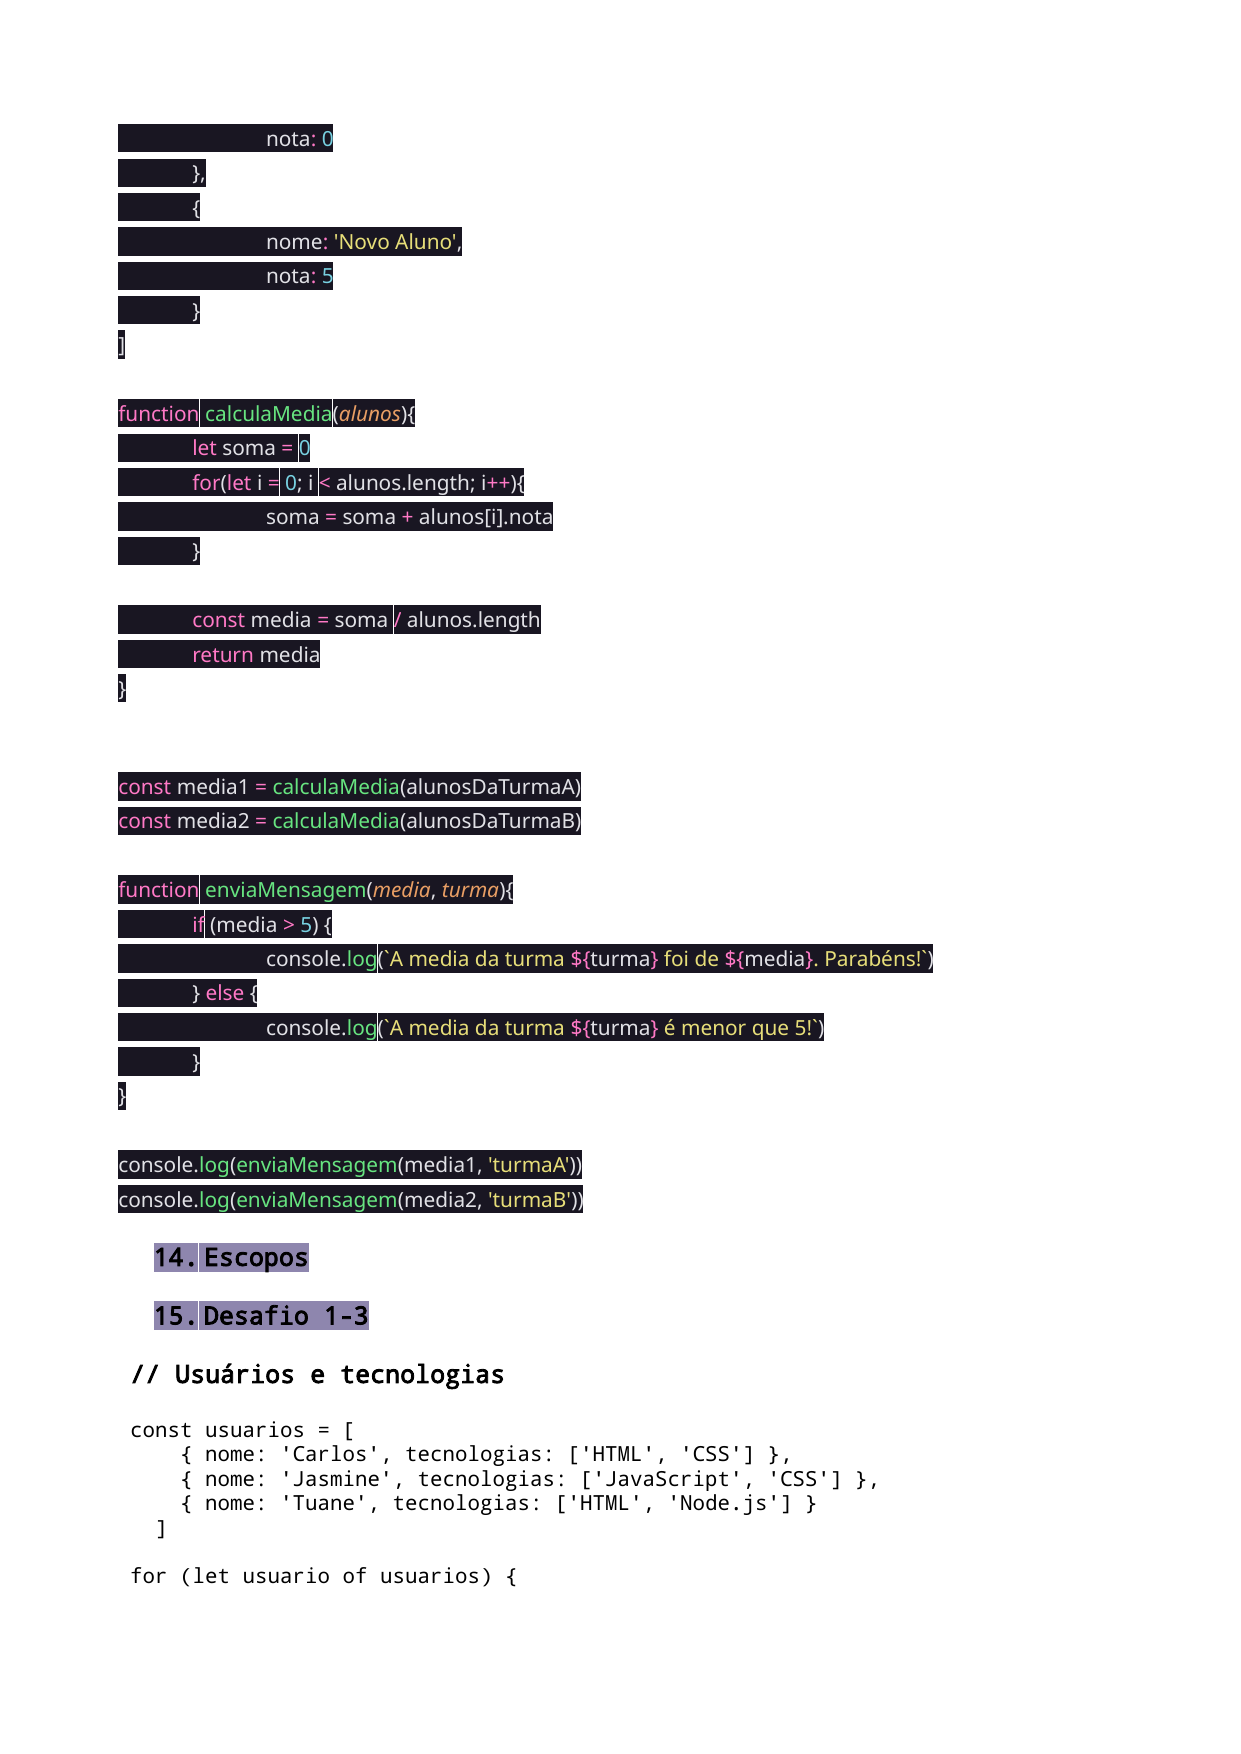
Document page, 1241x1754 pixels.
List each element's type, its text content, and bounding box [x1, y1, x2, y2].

text function calculaMedia(alunos){ [118, 393, 1122, 427]
text const media = soma / alunos.length [118, 599, 1122, 634]
text const usuarios = [ [130, 1418, 1122, 1442]
text const media2 = calculaMedia(alunosDaTurmaB) [118, 801, 1122, 835]
text for(let i = 0; i < alunos.length; i++){ [118, 462, 1122, 496]
text }, [118, 152, 1122, 187]
text function enviaMensagem(media, turma){ [118, 869, 1122, 904]
text { nome: 'Jasmine', tecnologias: ['JavaScript', 'CSS'] }, [130, 1467, 1122, 1491]
text console.log(`A media da turma ${turma} foi de ${media}. Parabéns!`) [118, 938, 1122, 973]
text // Usuários e tecnologias [130, 1359, 1122, 1389]
text for (let usuario of usuarios) { [130, 1564, 1122, 1589]
text console.log(enviaMensagem(media1, 'turmaA')) [118, 1144, 1122, 1179]
list Desafio 1-3 [204, 1301, 1122, 1330]
text nota: 5 [118, 256, 1122, 290]
text console.log(`A media da turma ${turma} é menor que 5!`) [118, 1007, 1122, 1041]
text nota: 0 [118, 118, 1122, 152]
text if (media > 5) { [118, 904, 1122, 938]
text ] [118, 324, 1122, 359]
list Escopos [130, 1242, 1122, 1272]
text let soma = 0 [118, 427, 1122, 462]
text } [118, 531, 1122, 565]
text const media1 = calculaMedia(alunosDaTurmaA) [118, 766, 1122, 801]
text soma = soma + alunos[i].nota [118, 496, 1122, 531]
text } [118, 1041, 1122, 1076]
text nome: 'Novo Aluno', [118, 221, 1122, 256]
list [130, 1301, 154, 1330]
text console.log(enviaMensagem(media2, 'turmaB')) [118, 1179, 1122, 1213]
text ] [130, 1516, 1122, 1540]
text } [118, 290, 1122, 324]
text { nome: 'Tuane', tecnologias: ['HTML', 'Node.js'] } [130, 1491, 1122, 1516]
text } else { [118, 973, 1122, 1007]
text { nome: 'Carlos', tecnologias: ['HTML', 'CSS'] }, [130, 1442, 1122, 1467]
text return media [118, 634, 1122, 668]
text } [118, 668, 1122, 702]
text } [118, 1076, 1122, 1110]
text { [118, 187, 1122, 221]
